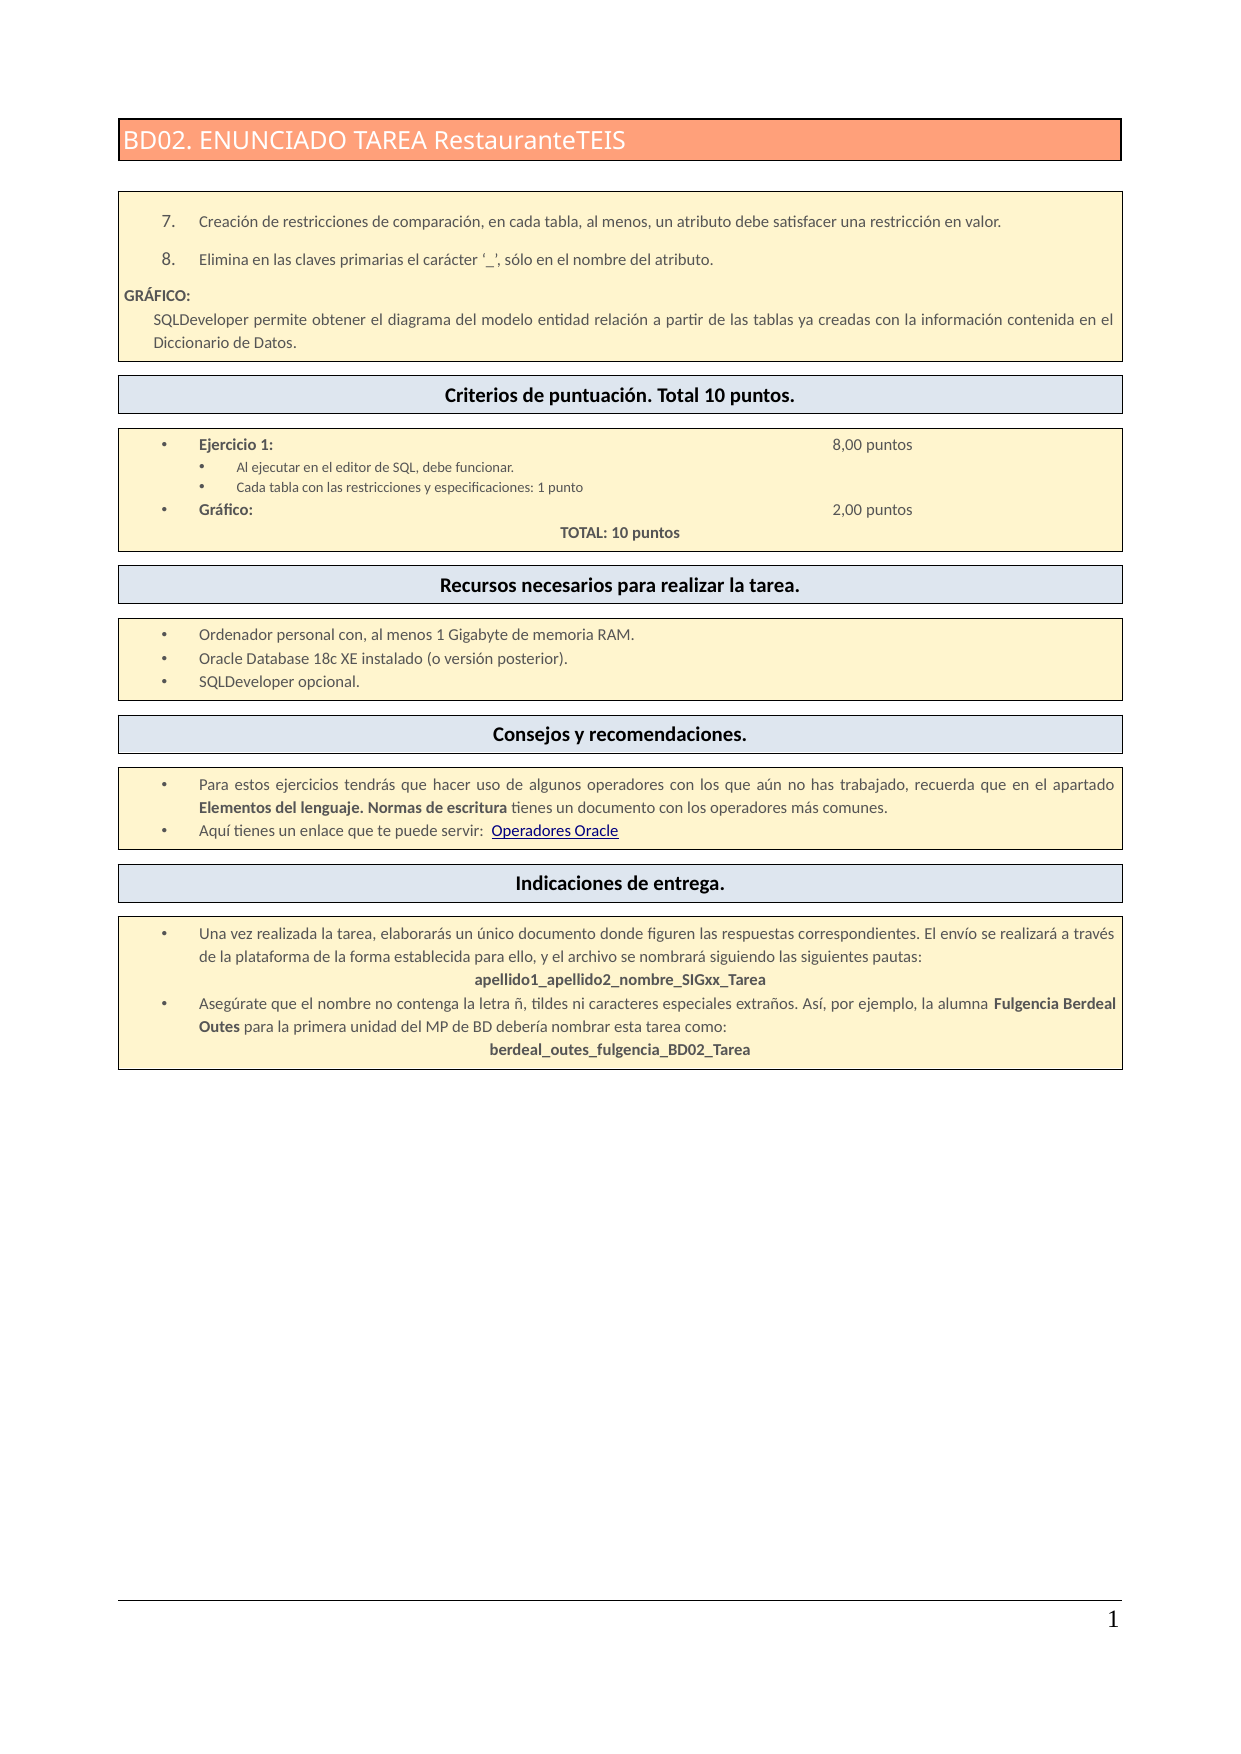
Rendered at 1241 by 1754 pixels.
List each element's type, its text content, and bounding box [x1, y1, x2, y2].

table_header Criterios de puntuación. Total 10 puntos. [119, 376, 1122, 413]
table_header Realiza este ejercicio en la Hoja de trabajo SQLDeveloper o desde SQLPlus, conectando con tu usuario, creado en la primera tarea, y comprueba que las sentencias son correctas antes de incluirlas en el script. Una vez hayas hecho todas, para probar el script, desde SQLPlus, ejecuta start nombrescript.sql o @nombrescript.sql eliminando previamente todas las tablas creada para poder crearlas de nuevo. Crea las tablas para el mantenimiento de los datos de un Consorcio de restaurantes llamado RestauranteTEIS que se desea instalar en la localidad de TEIS, realizando un script con el nombre de RestauranteTEIS.sql con los comandos necesarios. Cada una de las sentencias SQL asociadas a la creación de tablas deberá ir precedida de un comentario explicativo (-- al principio de la línea). Incluye las restricciones (constraints) pedidas y otras que consideres oportunas. ENUNCIADO: El Concello de Vigo desea informatizar los datos de los restaurantes del consorcio RestauranteTEIS, con el objetivo de gestionar de manera eficiente toda la información relacionada con su actividad diaria. El sistema deberá permitir registrar y controlar la información de clientes, reservas, mesas, pedidos, platos y los detalles de cada pedido. La gerente, Gumersinda, ha aportado la siguiente información: Restaurante: interesa registrar información básica de cada restaurante: nombre, dirección, teléfono principal y secundario, así como cualquier información adicional relevante. Cliente: se almacenarán los datos de los clientes: nombre, correo electrónico, teléfono y dirección. Además, interesa conocer qué dos clientes le han recomendado. Mesa: se desea registrar el número de la mesa, el restaurante en que se halla, su superficie, la capacidad de comensales, la ubicación dentro del restaurante y cualquier información adicional relevante. El dato restaurante servirá de enlace hacia la tabla Restaurante. Reserva: se almacenarán los datos de todas las reservas realizadas: identificación de la mesa y del restaurante, fecha en que se ha realizado la reserva, número de comensales, cliente que la ha efectuado, fecha de utilización prevista y otros datos de interés. Los datos mesa y restaurante servirán de enlace hacia la tabla Mesa, con el fin de identificar qué mesa ha sido reservada. Pedido: se registrará el cliente que ha realizado el pedido, la fecha y hora en que se efectúa, platos seleccionados (primer plato, segundo plato y postre) y posibles comentarios adicionales. Además, es importante indicar el tipo o categoría de comida de cada plato (normal, vegetariana, vegana, sin gluten, etc.) y la mesa del restaurante desde la que se ha realizado el pedido. Puedes incluir los atributos o entidades adicionales que consideres necesarios para mejorar la funcionalidad del sistema (por ejemplo, gestión del personal, facturación o menús especiales). TABLAS: Las tablas resultantes son las siguientes: TABLA Restaurante: Contiene . TABLA Cliente: Contiene . TABLA Mesa: Contiene . TABLA Reserva: Contiene . TABLA Pedido: Contiene . TAREAS A REALIZAR: Añadir nuevas columnas: En las tablas Mesa y Pedido: masInformacion con un tamaño máximo de 200 caracteres y pudiendo quedar vacíos Creación de Claves Primarias a cada tabla. Creación de Claves Foráneas de conexión entre tablas. Creación de restricciones de valor único, al menos, tres atributos con valores únicos. Creación de restricciones de valores no nulos, al menos, un atributo en cada tabla que no pueda ser nulo. Creación de restricciones de valores por defecto, en cada tabla, al menos, un atributo debe tomar un valor por defecto. Creación de restricciones de comparación, en cada tabla, al menos, un atributo debe satisfacer una restricción en valor. Elimina en las claves primarias el carácter ‘_’, sólo en el nombre del atributo. GRÁFICO: SQLDeveloper permite obtener el diagrama del modelo entidad relación a partir de las tablas ya creadas con la información contenida en el Diccionario de Datos. [119, 192, 1122, 361]
table_header Para estos ejercicios tendrás que hacer uso de algunos operadores con los que aún no has trabajado, recuerda que en el apartado Elementos del lenguaje. Normas de escritura tienes un documento con los operadores más comunes. Aquí tienes un enlace que te puede servir: Operadores Oracle [119, 768, 1122, 849]
table_header Una vez realizada la tarea, elaborarás un único documento donde figuren las respuestas correspondientes. El envío se realizará a través de la plataforma de la forma establecida para ello, y el archivo se nombrará siguiendo las siguientes pautas: apellido1_apellido2_nombre_SIGxx_Tarea Asegúrate que el nombre no contenga la letra ñ, tildes ni caracteres especiales extraños. Así, por ejemplo, la alumna Fulgencia Berdeal Outes para la primera unidad del MP de BD debería nombrar esta tarea como: berdeal_outes_fulgencia_BD02_Tarea [119, 917, 1122, 1068]
table_header Recursos necesarios para realizar la tarea. [119, 566, 1122, 603]
table_header Indicaciones de entrega. [119, 865, 1122, 902]
table_header Consejos y recomendaciones. [119, 716, 1122, 752]
table_header Ordenador personal con, al menos 1 Gigabyte de memoria RAM. Oracle Database 18c XE instalado (o versión posterior). SQLDeveloper opcional. [119, 619, 1122, 700]
table_header Ejercicio 1: 8,00 puntos Al ejecutar en el editor de SQL, debe funcionar. Cada tabla con las restricciones y especificaciones: 1 punto Gráfico: 2,00 puntos TOTAL: 10 puntos [119, 429, 1122, 551]
